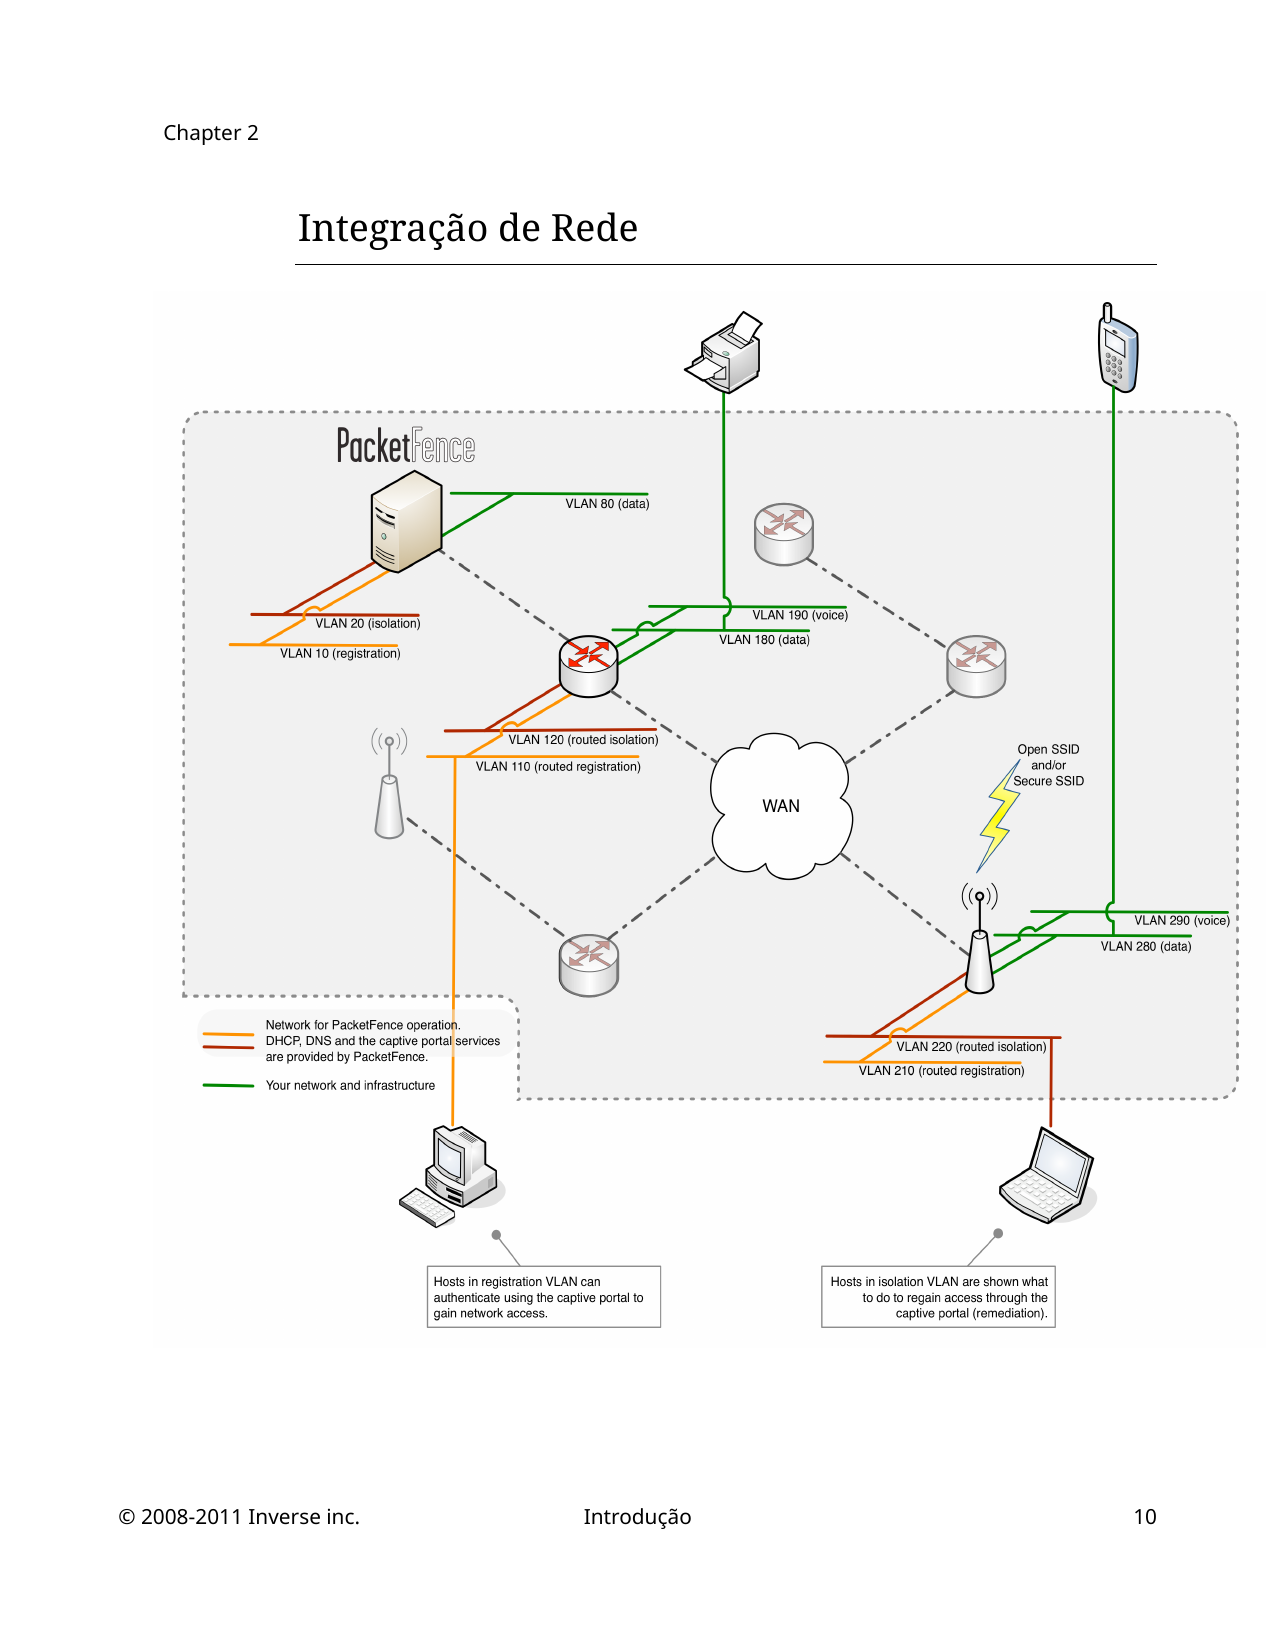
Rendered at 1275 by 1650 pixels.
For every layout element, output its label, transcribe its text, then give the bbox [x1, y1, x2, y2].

subtitle Integração de Rede [295, 201, 1157, 264]
picture [169, 307, 1268, 1349]
